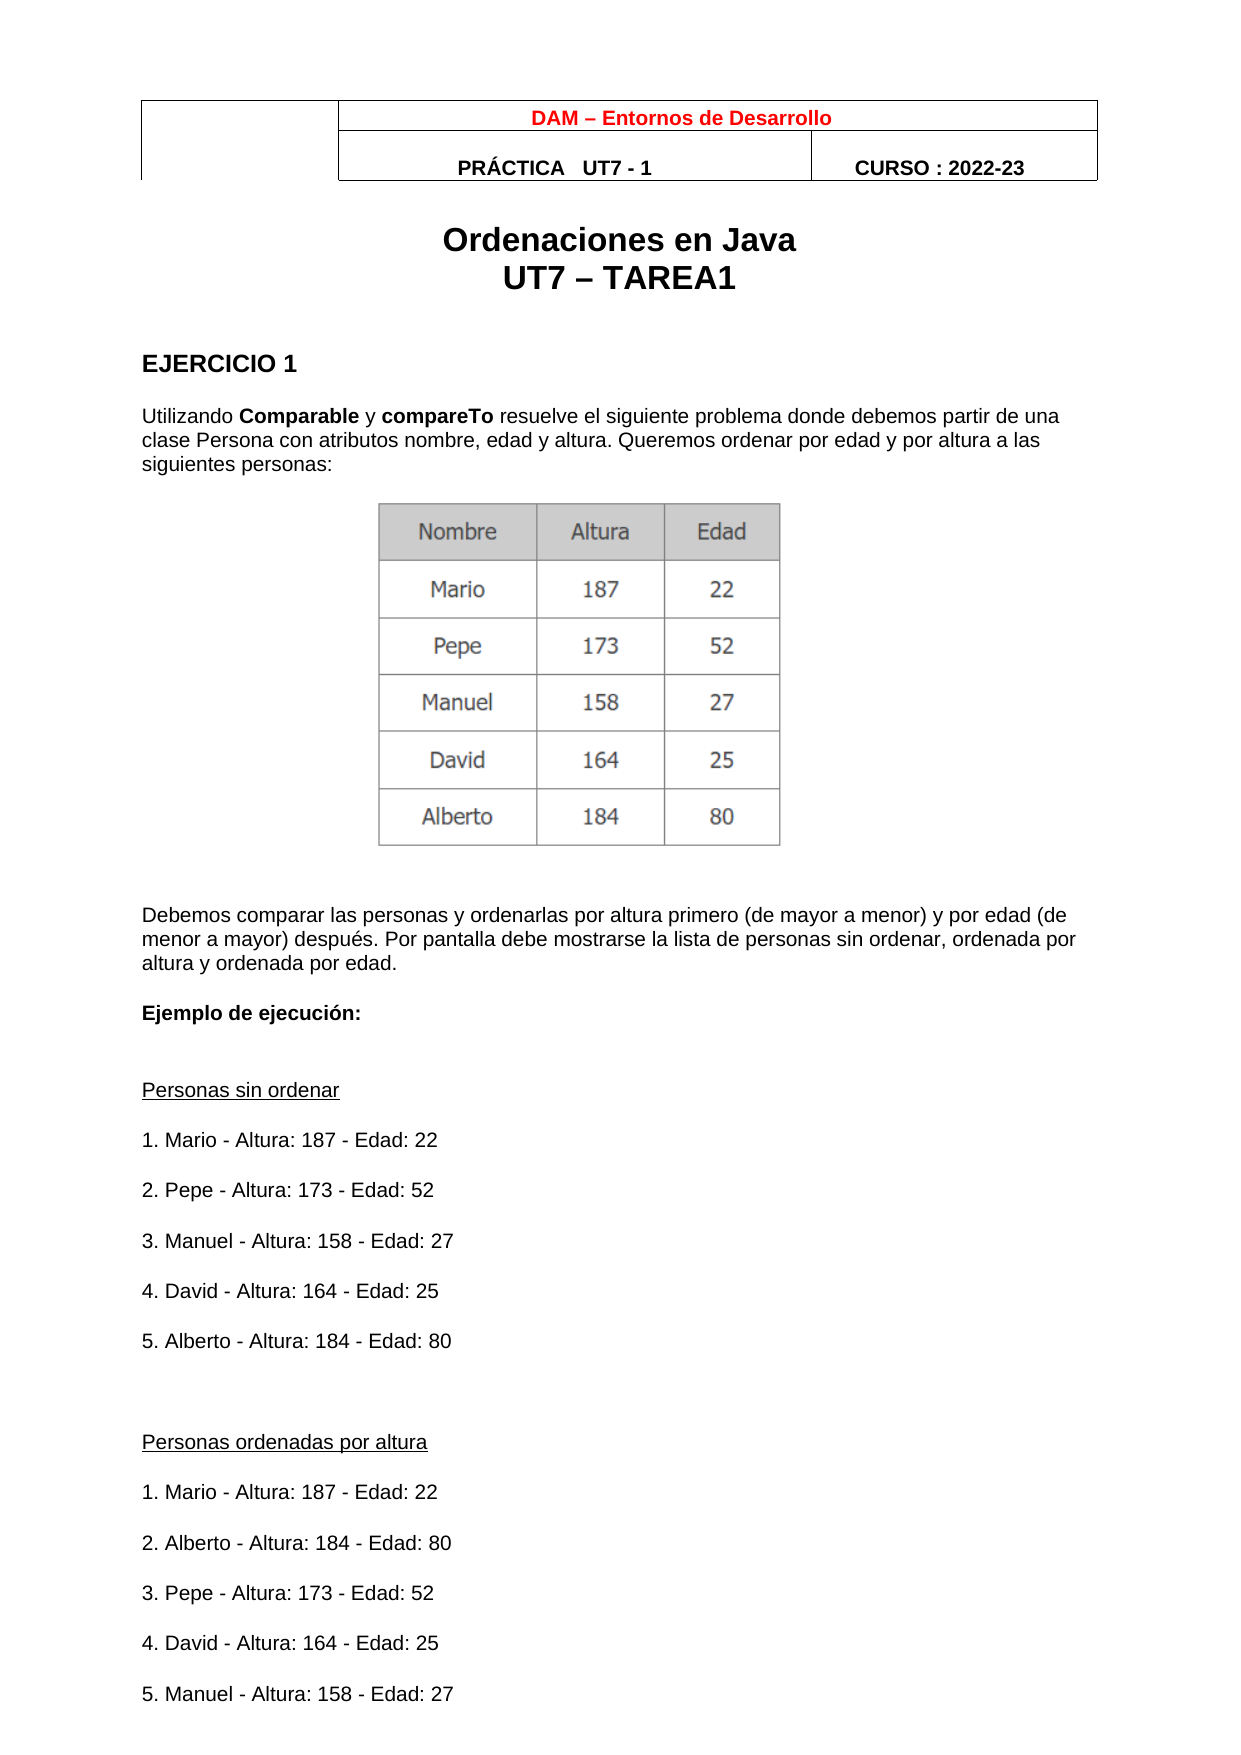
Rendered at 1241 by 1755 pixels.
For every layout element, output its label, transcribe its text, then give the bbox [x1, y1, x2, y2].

text Ejemplo de ejecución: [142, 1001, 1097, 1025]
table_cell PRÁCTICA UT7 - 1 [339, 131, 811, 179]
text 3. Manuel - Altura: 158 - Edad: 27 [142, 1229, 1097, 1253]
text Debemos comparar las personas y ordenarlas por altura primero (de mayor a menor) y por edad (de menor a mayor) después. Por pantalla debe mostrarse la lista de personas sin ordenar, ordenada por altura y ordenada por edad. [142, 903, 1097, 975]
text EJERCICIO 1 [142, 349, 1097, 378]
text 3. Pepe - Altura: 173 - Edad: 52 [142, 1581, 1097, 1605]
text Personas ordenadas por altura [142, 1430, 1097, 1454]
text Ordenaciones en Java [142, 219, 1097, 258]
text UT7 – TAREA1 [142, 258, 1097, 296]
text 1. Mario - Altura: 187 - Edad: 22 [142, 1128, 1097, 1152]
text 1. Mario - Altura: 187 - Edad: 22 [142, 1480, 1097, 1504]
text Personas sin ordenar [142, 1078, 1097, 1102]
table_cell CURSO : 2022-23 [812, 131, 1097, 179]
text Utilizando Comparable y compareTo resuelve el siguiente problema donde debemos partir de una clase Persona con atributos nombre, edad y altura. Queremos ordenar por edad y por altura a las siguientes personas: [142, 404, 1097, 476]
text 5. Alberto - Altura: 184 - Edad: 80 [142, 1329, 1097, 1353]
text 4. David - Altura: 164 - Edad: 25 [142, 1631, 1097, 1655]
text 2. Alberto - Altura: 184 - Edad: 80 [142, 1531, 1097, 1554]
table_header [142, 101, 338, 179]
picture [371, 497, 788, 851]
text 4. David - Altura: 164 - Edad: 25 [142, 1279, 1097, 1303]
table_header DAM – Entornos de Desarrollo [339, 101, 1097, 130]
text 5. Manuel - Altura: 158 - Edad: 27 [142, 1681, 1097, 1705]
text 2. Pepe - Altura: 173 - Edad: 52 [142, 1178, 1097, 1202]
